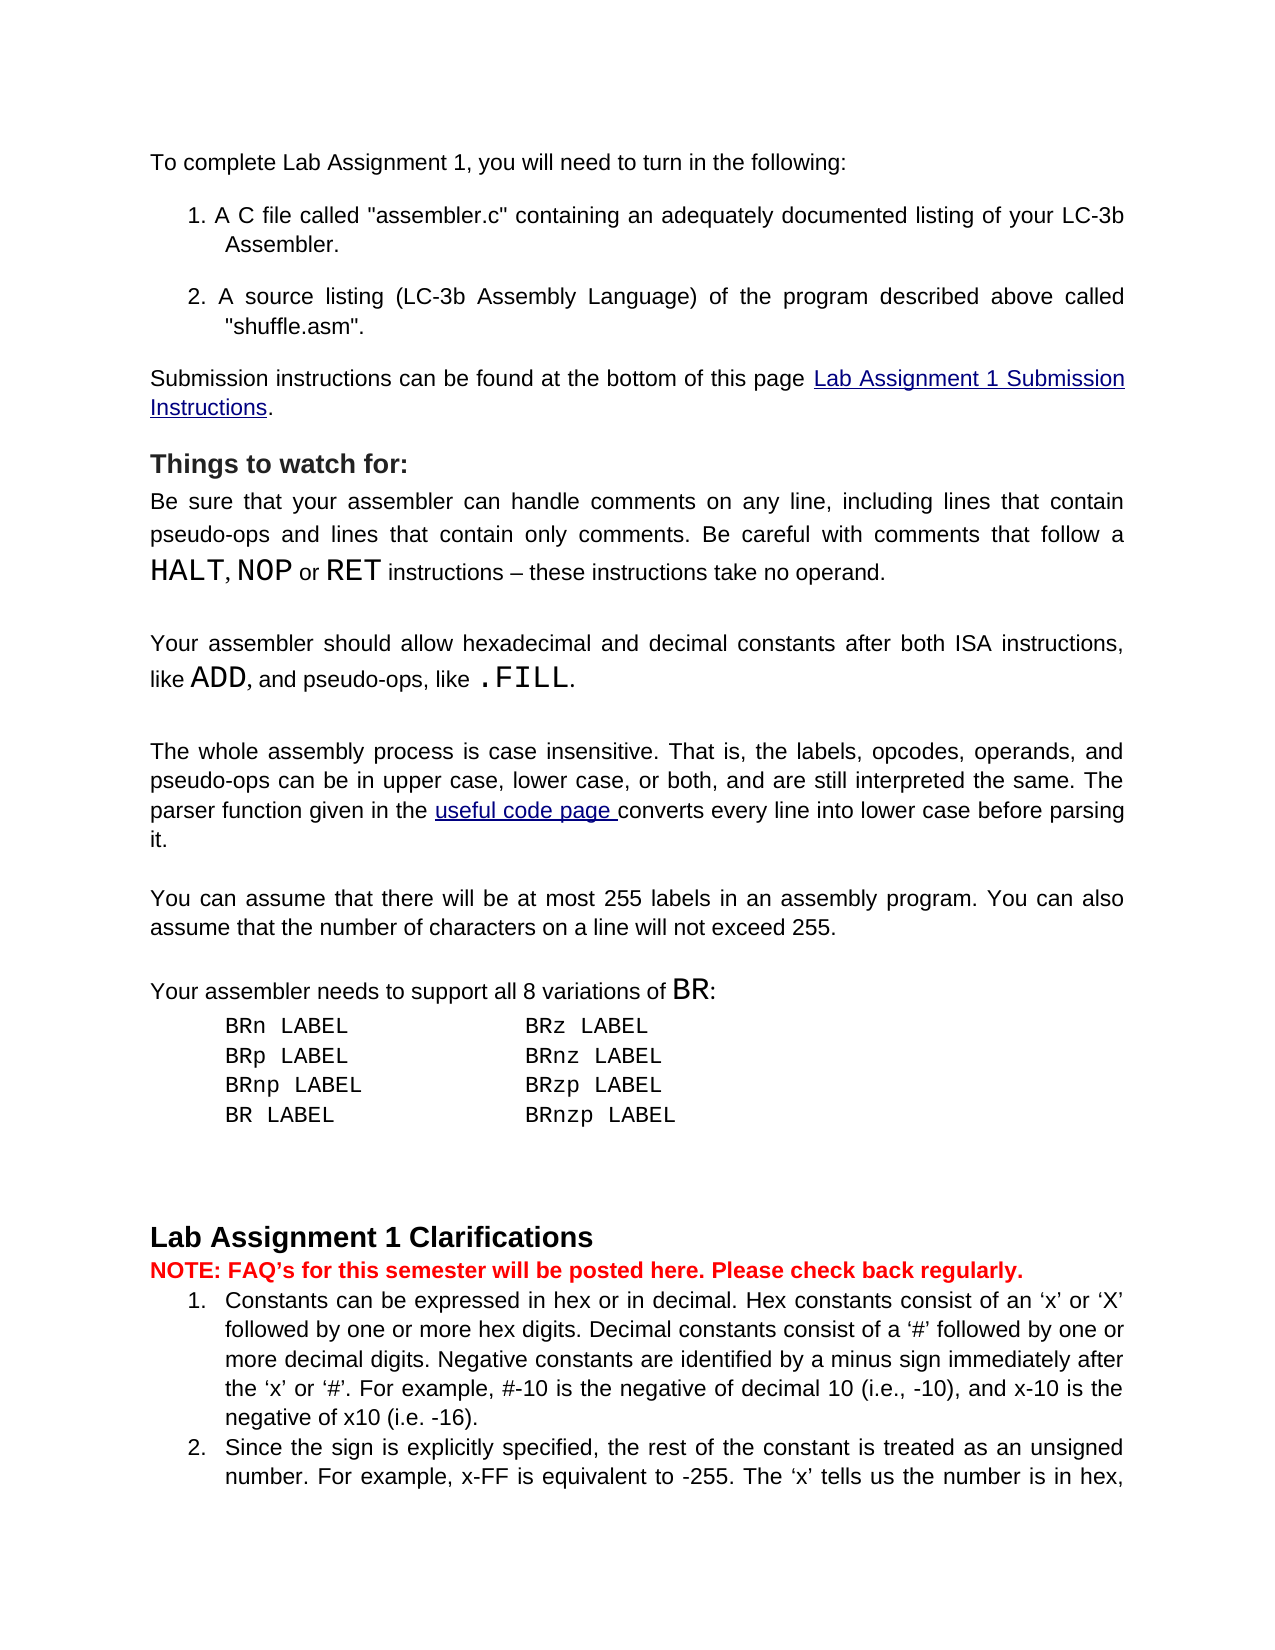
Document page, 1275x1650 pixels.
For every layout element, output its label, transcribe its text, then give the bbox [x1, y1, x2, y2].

text The whole assembly process is case insensitive. That is, the labels, opcodes, operands, and pseudo-ops can be in upper case, lower case, or both, and are still interpreted the same. The parser function given in the useful code page converts every line into lower case before parsing it. [150, 738, 1125, 852]
text Submission instructions can be found at the bottom of this page Lab Assignment 1 Submission Instructions. [150, 366, 1125, 421]
list Since the sign is explicitly specified, the rest of the constant is treated as an unsigned number. For example, x-FF is equivalent to -255. The ‘x’ tells us the number is in hex, [187, 1434, 1125, 1489]
text To complete Lab Assignment 1, you will need to turn in the following: [150, 150, 1125, 176]
text BR LABEL BRnzp LABEL [150, 1104, 1125, 1129]
text You can assume that there will be at most 255 labels in an assembly program. You can also assume that the number of characters on a line will not exceed 255. [150, 885, 1125, 940]
text 2. A source listing (LC-3b Assembly Language) of the program described above called "shuffle.asm". [187, 284, 1125, 339]
text BRn LABEL BRz LABEL [150, 1014, 1125, 1040]
list Constants can be expressed in hex or in decimal. Hex constants consist of an ‘x’ or ‘X’ followed by one or more hex digits. Decimal constants consist of a ‘#’ followed by one or more decimal digits. Negative constants are identified by a minus sign immediately after the ‘x’ or ‘#’. For example, #-10 is the negative of decimal 10 (i.e., -10), and x-10 is the negative of x10 (i.e. -16). [187, 1287, 1125, 1431]
text BRp LABEL BRnz LABEL [150, 1044, 1125, 1070]
text Your assembler should allow hexadecimal and decimal constants after both ISA instructions, like ADD, and pseudo-ops, like .FILL. [150, 631, 1125, 697]
text NOTE: FAQ’s for this semester will be posted here. Please check back regularly. [150, 1258, 1125, 1284]
text 1. A C file called "assembler.c" containing an adequately documented listing of your LC-3b Assembler. [187, 202, 1125, 257]
text Your assembler needs to support all 8 variations of BR: [150, 973, 1125, 1009]
subtitle Lab Assignment 1 Clarifications [150, 1221, 1125, 1253]
text Be sure that your assembler can handle comments on any line, including lines that contain pseudo-ops and lines that contain only comments. Be careful with comments that follow a HALT, NOP or RET instructions – these instructions take no operand. [150, 488, 1125, 590]
text BRnp LABEL BRzp LABEL [150, 1074, 1125, 1100]
subtitle Things to watch for: [409, 449, 1125, 480]
